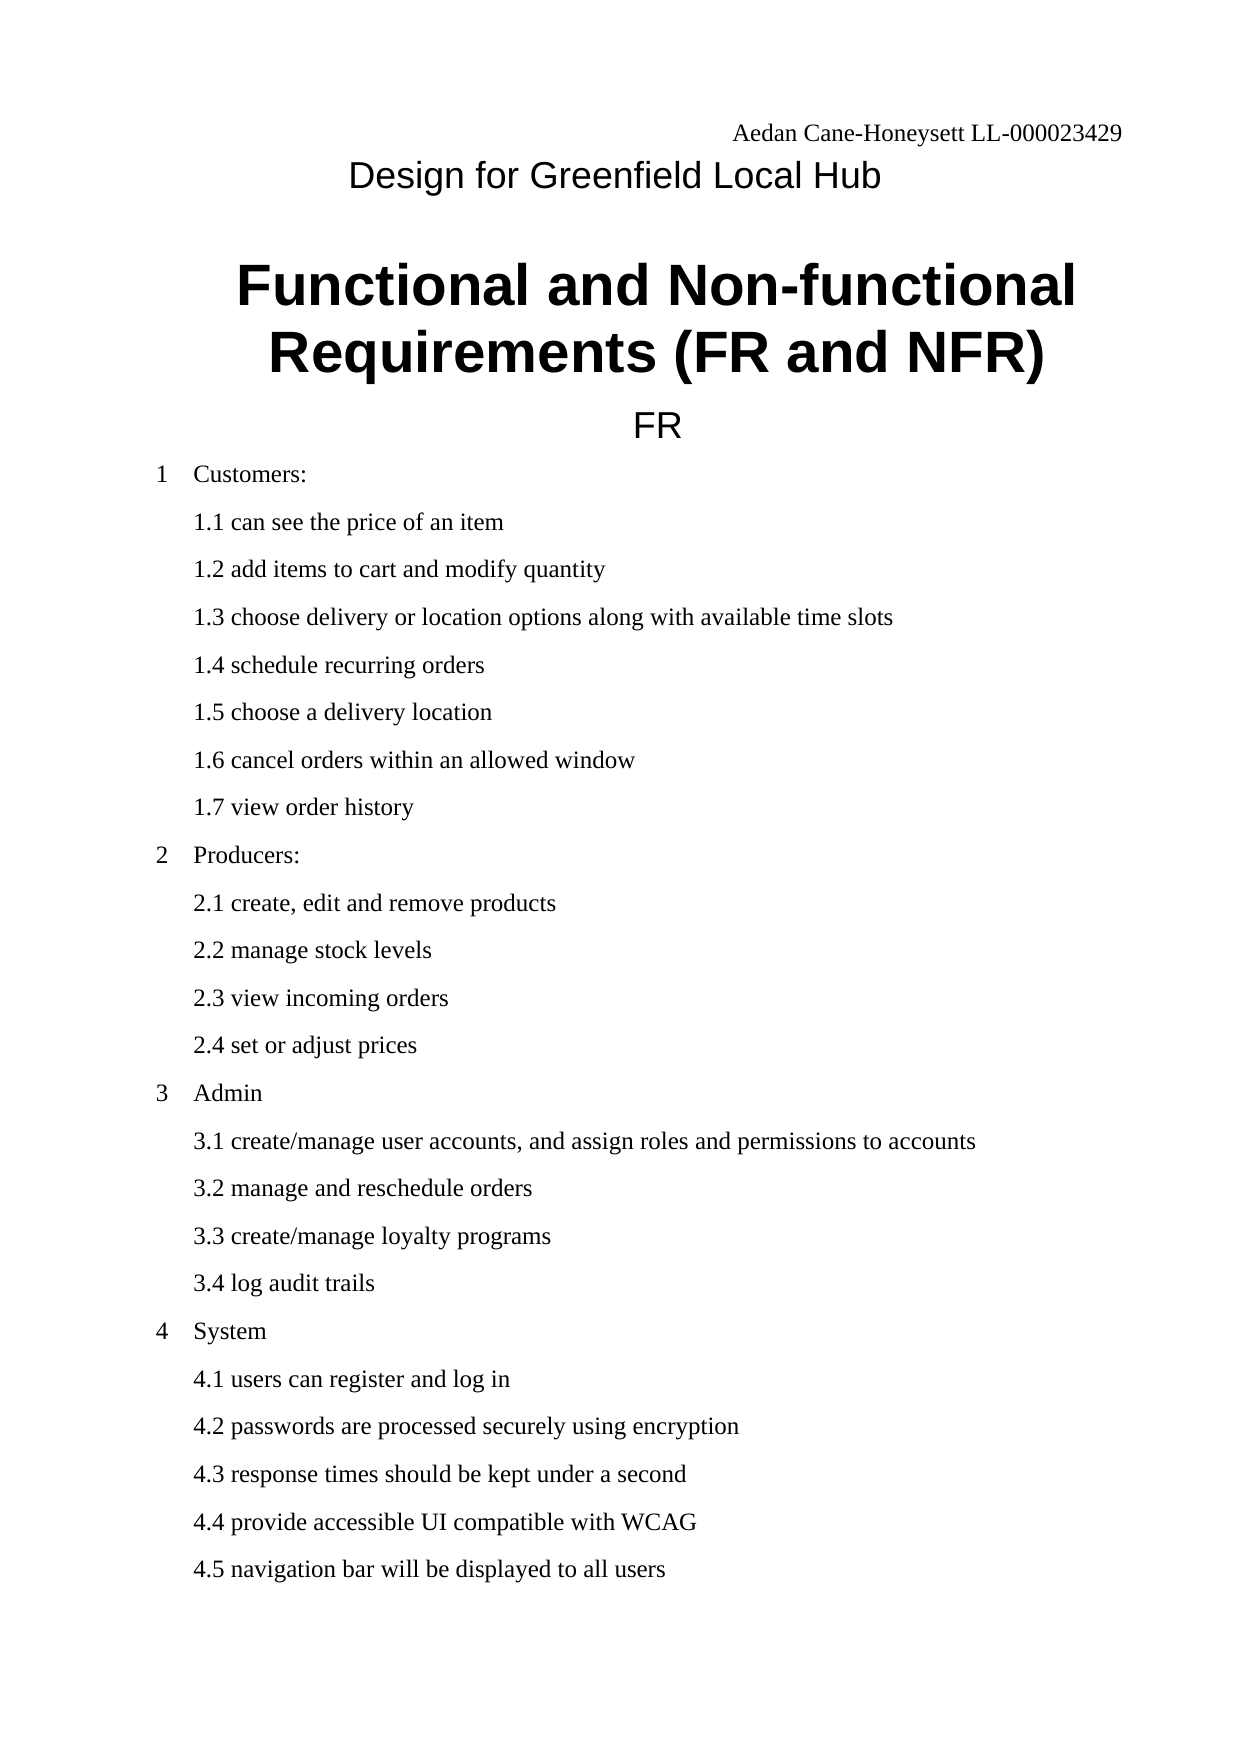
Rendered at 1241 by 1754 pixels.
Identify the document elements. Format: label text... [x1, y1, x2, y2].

list view incoming orders [193, 983, 1122, 1012]
list choose delivery or location options along with available time slots [193, 602, 1122, 631]
list Producers: [156, 840, 1122, 869]
list view order history [193, 792, 1122, 821]
list create/manage loyalty programs [193, 1221, 1122, 1250]
list can see the price of an item [193, 507, 1122, 536]
list users can register and log in [193, 1364, 1122, 1392]
list create, edit and remove products [193, 888, 1122, 916]
list create/manage user accounts, and assign roles and permissions to accounts [193, 1126, 1122, 1154]
title Functional and Non-functional Requirements (FR and NFR) [156, 251, 1122, 385]
list response times should be kept under a second [193, 1459, 1122, 1488]
list System [156, 1316, 1122, 1345]
list Admin [156, 1078, 1122, 1107]
list passwords are processed securely using encryption [193, 1411, 1122, 1440]
list add items to cart and modify quantity [193, 554, 1122, 583]
list choose a delivery location [193, 697, 1122, 726]
list log audit trails [193, 1268, 1122, 1297]
subtitle FR [156, 404, 1122, 447]
list manage and reschedule orders [193, 1173, 1122, 1202]
list provide accessible UI compatible with WCAG [193, 1507, 1122, 1535]
list navigation bar will be displayed to all users [193, 1554, 1122, 1583]
list cancel orders within an allowed window [193, 745, 1122, 774]
list set or adjust prices [193, 1031, 1122, 1059]
list schedule recurring orders [193, 650, 1122, 678]
list Customers: [156, 459, 1122, 488]
list manage stock levels [193, 935, 1122, 964]
